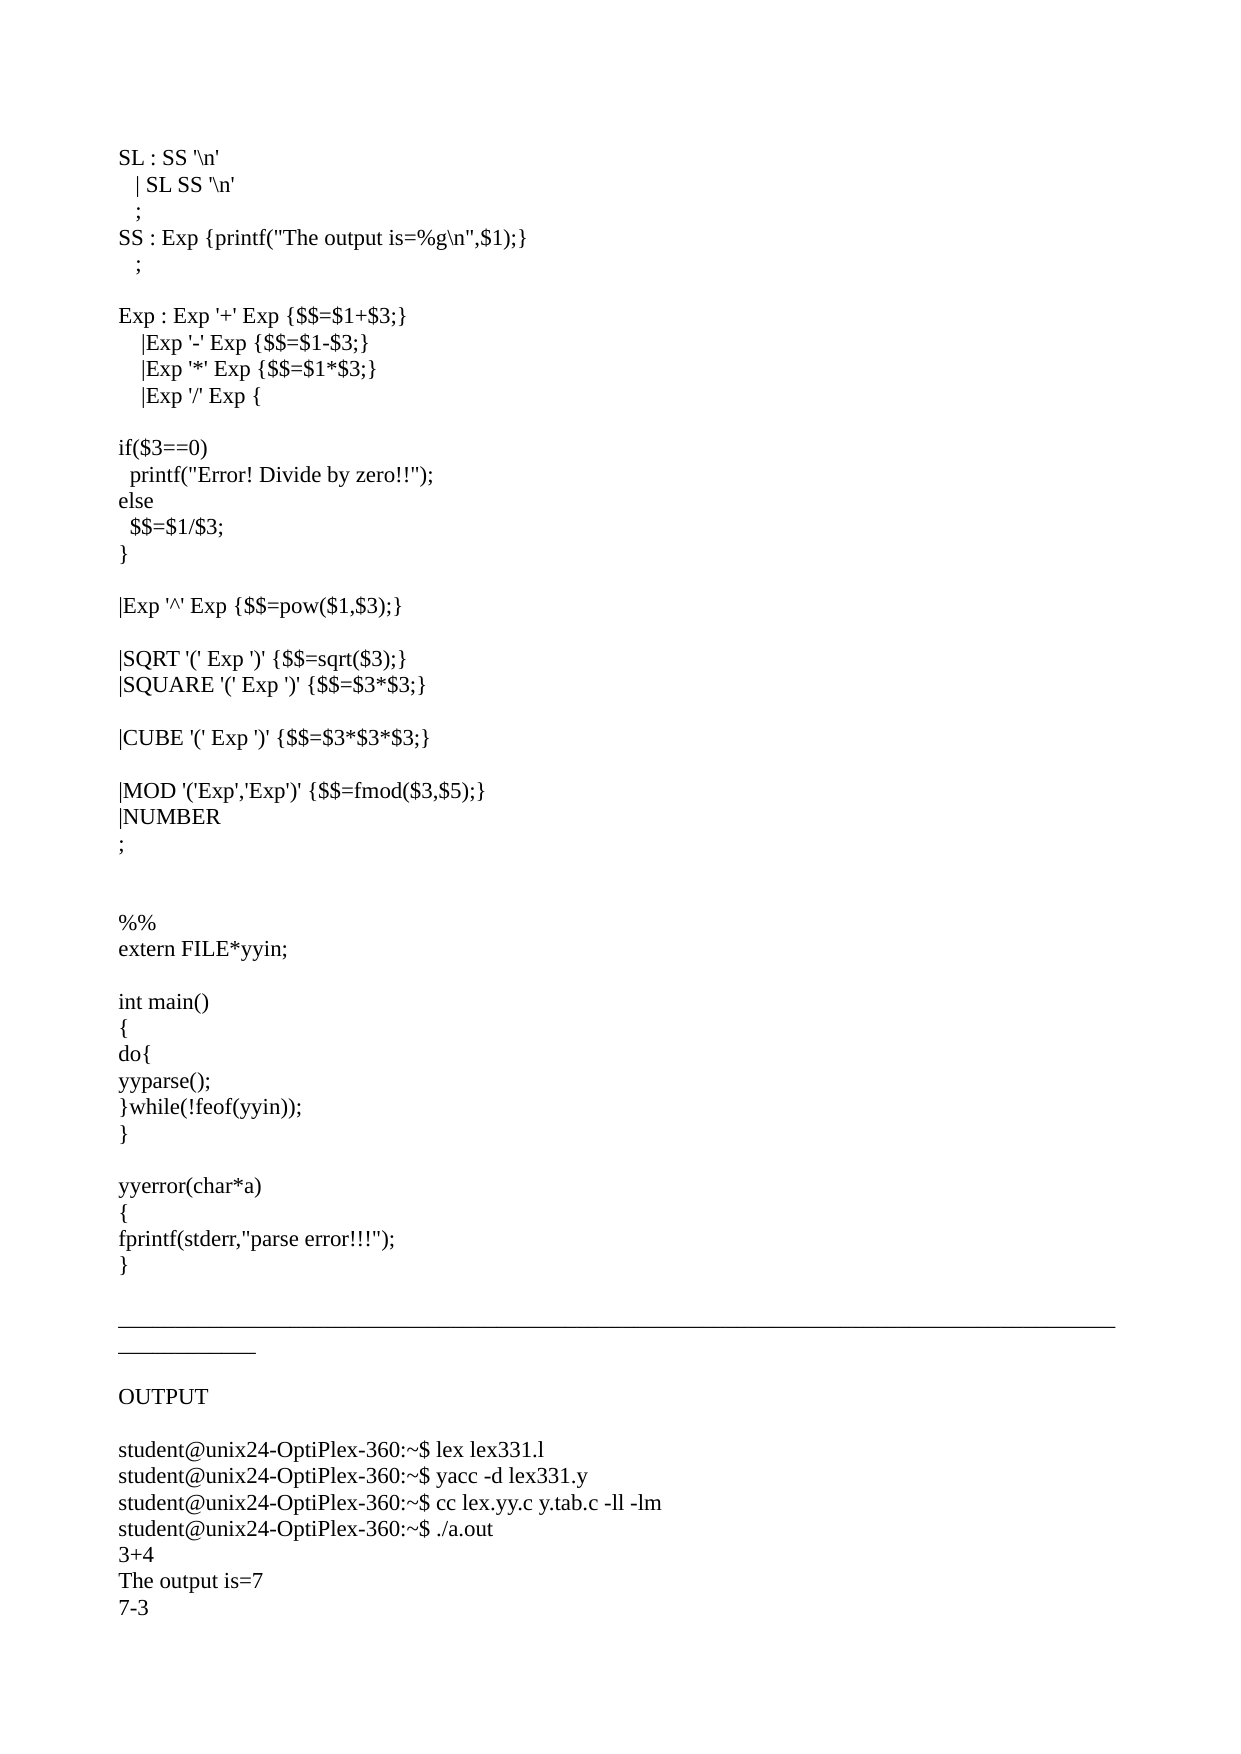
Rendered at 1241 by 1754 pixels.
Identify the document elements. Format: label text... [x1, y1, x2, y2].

text { [118, 1014, 1122, 1041]
text ___________________________________________________________________________________________________ [118, 1304, 1122, 1357]
text |CUBE '(' Exp ')' {$$=$3*$3*$3;} [118, 724, 1122, 751]
text %% [118, 909, 1122, 935]
text student@unix24-OptiPlex-360:~$ lex lex331.l [118, 1436, 1122, 1462]
text OUTPUT [118, 1383, 1122, 1409]
text yyerror(char*a) [118, 1172, 1122, 1199]
text int main() [118, 988, 1122, 1014]
text } [118, 1251, 1122, 1278]
text |Exp '*' Exp {$$=$1*$3;} [118, 355, 1122, 382]
text printf("Error! Divide by zero!!"); [118, 461, 1122, 487]
text student@unix24-OptiPlex-360:~$ cc lex.yy.c y.tab.c -ll -lm [118, 1488, 1122, 1515]
text The output is=7 [118, 1568, 1122, 1594]
text SS : Exp {printf("The output is=%g\n",$1);} [118, 223, 1122, 250]
text |MOD '('Exp','Exp')' {$$=fmod($3,$5);} [118, 777, 1122, 803]
text Exp : Exp '+' Exp {$$=$1+$3;} [118, 303, 1122, 329]
text do{ [118, 1041, 1122, 1067]
text else [118, 487, 1122, 513]
text |Exp '^' Exp {$$=pow($1,$3);} [118, 592, 1122, 619]
text 7-3 [118, 1594, 1122, 1620]
text |NUMBER [118, 803, 1122, 830]
text yyparse(); [118, 1067, 1122, 1093]
text $$=$1/$3; [118, 513, 1122, 540]
text student@unix24-OptiPlex-360:~$ ./a.out [118, 1515, 1122, 1541]
text fprintf(stderr,"parse error!!!"); [118, 1225, 1122, 1251]
text | SL SS '\n' [118, 171, 1122, 197]
text |SQRT '(' Exp ')' {$$=sqrt($3);} [118, 645, 1122, 672]
text |Exp '/' Exp { [118, 382, 1122, 408]
text student@unix24-OptiPlex-360:~$ yacc -d lex331.y [118, 1462, 1122, 1488]
text } [118, 540, 1122, 566]
text } [118, 1119, 1122, 1146]
text if($3==0) [118, 434, 1122, 461]
text |Exp '-' Exp {$$=$1-$3;} [118, 329, 1122, 355]
text SL : SS '\n' [118, 144, 1122, 171]
text { [118, 1199, 1122, 1225]
text ; [118, 197, 1122, 223]
text ; [118, 250, 1122, 276]
text extern FILE*yyin; [118, 935, 1122, 961]
text 3+4 [118, 1541, 1122, 1568]
text ; [118, 830, 1122, 856]
text |SQUARE '(' Exp ')' {$$=$3*$3;} [118, 672, 1122, 698]
text }while(!feof(yyin)); [118, 1093, 1122, 1119]
